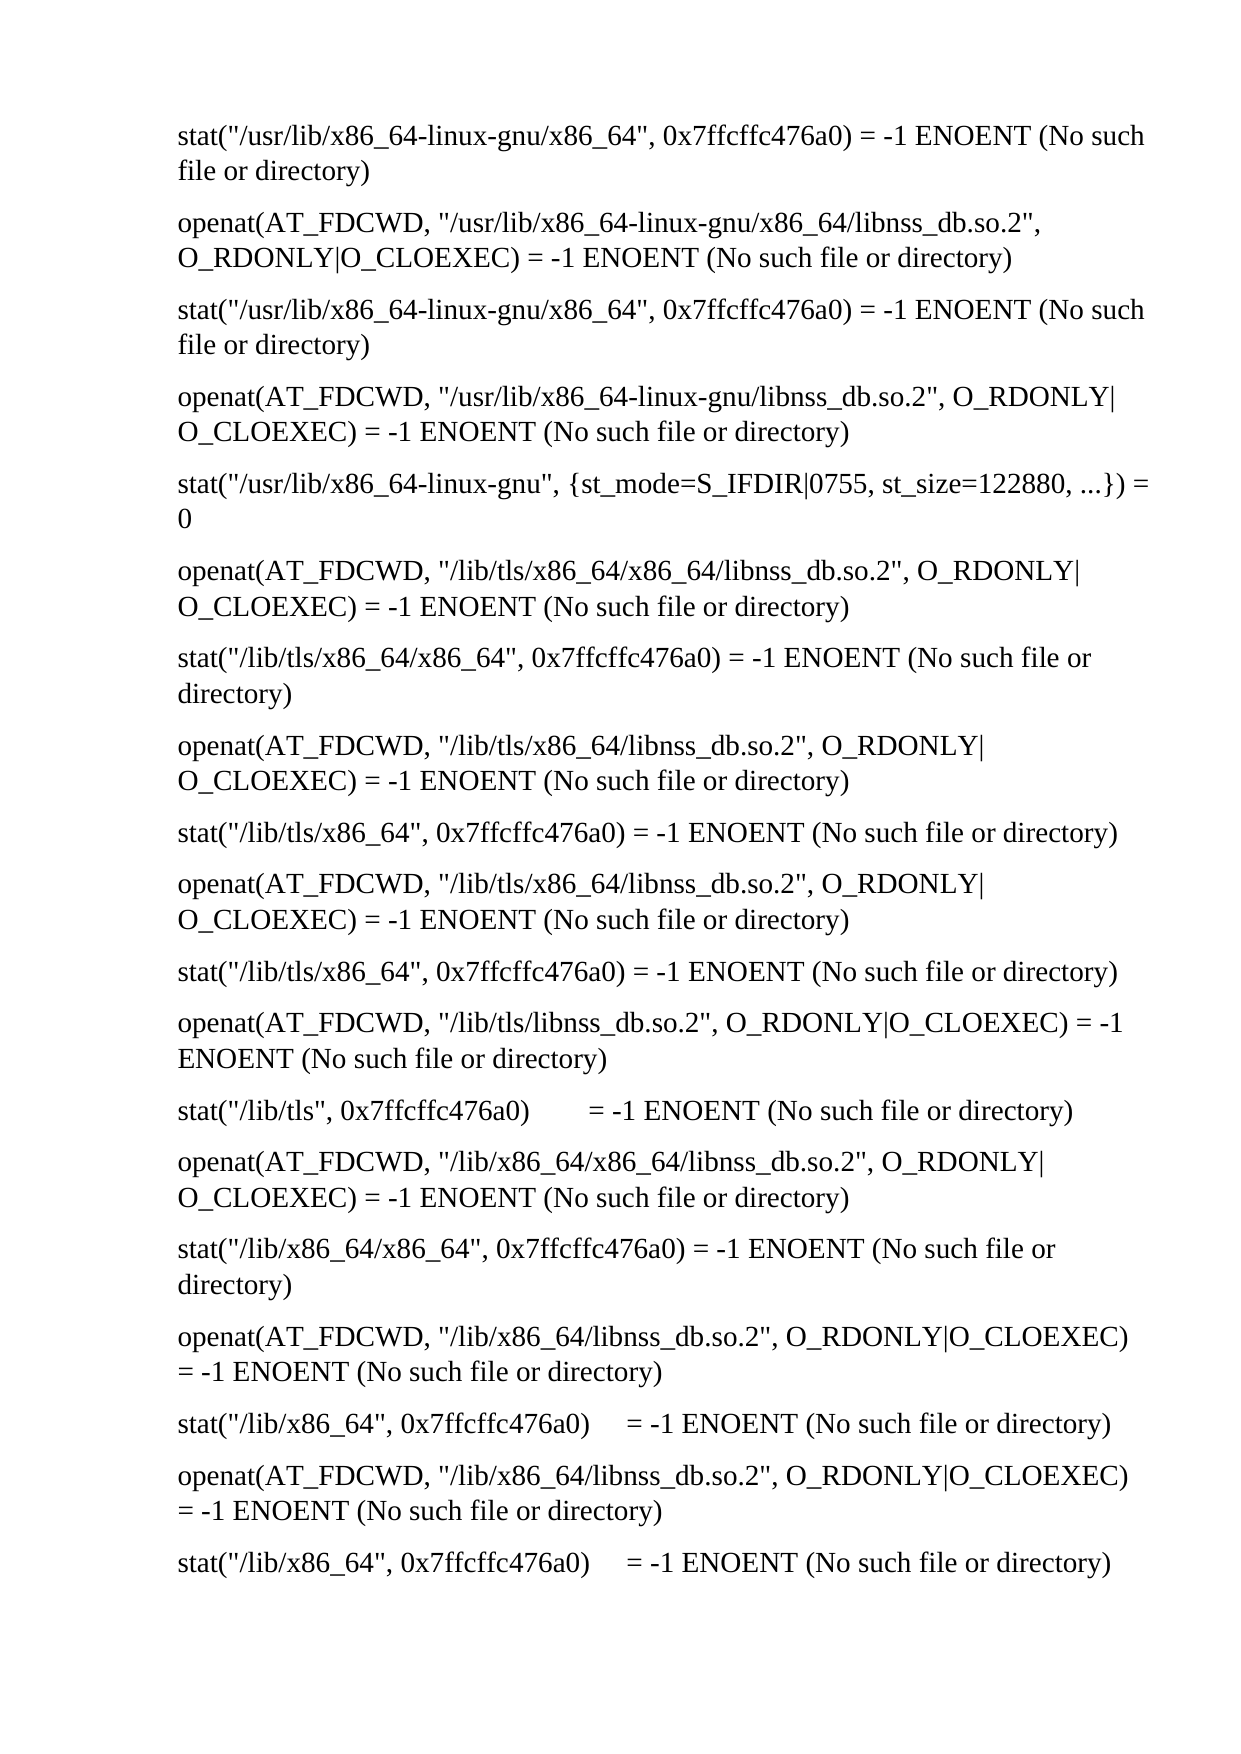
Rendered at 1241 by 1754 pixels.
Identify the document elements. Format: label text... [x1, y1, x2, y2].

text stat("/lib/tls/x86_64/x86_64", 0x7ffcffc476a0) = -1 ENOENT (No such file or directory) [177, 641, 1152, 709]
text openat(AT_FDCWD, "/lib/x86_64/libnss_db.so.2", O_RDONLY|O_CLOEXEC) = -1 ENOENT (No such file or directory) [177, 1458, 1152, 1526]
text stat("/lib/tls", 0x7ffcffc476a0) = -1 ENOENT (No such file or directory) [177, 1093, 1152, 1126]
text openat(AT_FDCWD, "/usr/lib/x86_64-linux-gnu/x86_64/libnss_db.so.2", O_RDONLY|O_CLOEXEC) = -1 ENOENT (No such file or directory) [177, 205, 1152, 274]
text stat("/lib/x86_64", 0x7ffcffc476a0) = -1 ENOENT (No such file or directory) [177, 1545, 1152, 1578]
text stat("/lib/tls/x86_64", 0x7ffcffc476a0) = -1 ENOENT (No such file or directory) [177, 815, 1152, 848]
text stat("/usr/lib/x86_64-linux-gnu", {st_mode=S_IFDIR|0755, st_size=122880, ...}) = 0 [177, 466, 1152, 535]
text openat(AT_FDCWD, "/lib/tls/x86_64/x86_64/libnss_db.so.2", O_RDONLY|O_CLOEXEC) = -1 ENOENT (No such file or directory) [177, 553, 1152, 622]
text openat(AT_FDCWD, "/lib/tls/x86_64/libnss_db.so.2", O_RDONLY|O_CLOEXEC) = -1 ENOENT (No such file or directory) [177, 867, 1152, 935]
text openat(AT_FDCWD, "/lib/x86_64/libnss_db.so.2", O_RDONLY|O_CLOEXEC) = -1 ENOENT (No such file or directory) [177, 1319, 1152, 1387]
text stat("/lib/x86_64/x86_64", 0x7ffcffc476a0) = -1 ENOENT (No such file or directory) [177, 1232, 1152, 1300]
text openat(AT_FDCWD, "/lib/tls/x86_64/libnss_db.so.2", O_RDONLY|O_CLOEXEC) = -1 ENOENT (No such file or directory) [177, 728, 1152, 796]
text stat("/lib/x86_64", 0x7ffcffc476a0) = -1 ENOENT (No such file or directory) [177, 1406, 1152, 1439]
text openat(AT_FDCWD, "/lib/x86_64/x86_64/libnss_db.so.2", O_RDONLY|O_CLOEXEC) = -1 ENOENT (No such file or directory) [177, 1144, 1152, 1213]
text openat(AT_FDCWD, "/lib/tls/libnss_db.so.2", O_RDONLY|O_CLOEXEC) = -1 ENOENT (No such file or directory) [177, 1006, 1152, 1074]
text stat("/usr/lib/x86_64-linux-gnu/x86_64", 0x7ffcffc476a0) = -1 ENOENT (No such file or directory) [177, 118, 1152, 187]
text stat("/usr/lib/x86_64-linux-gnu/x86_64", 0x7ffcffc476a0) = -1 ENOENT (No such file or directory) [177, 292, 1152, 361]
text openat(AT_FDCWD, "/usr/lib/x86_64-linux-gnu/libnss_db.so.2", O_RDONLY|O_CLOEXEC) = -1 ENOENT (No such file or directory) [177, 379, 1152, 448]
text stat("/lib/tls/x86_64", 0x7ffcffc476a0) = -1 ENOENT (No such file or directory) [177, 954, 1152, 987]
